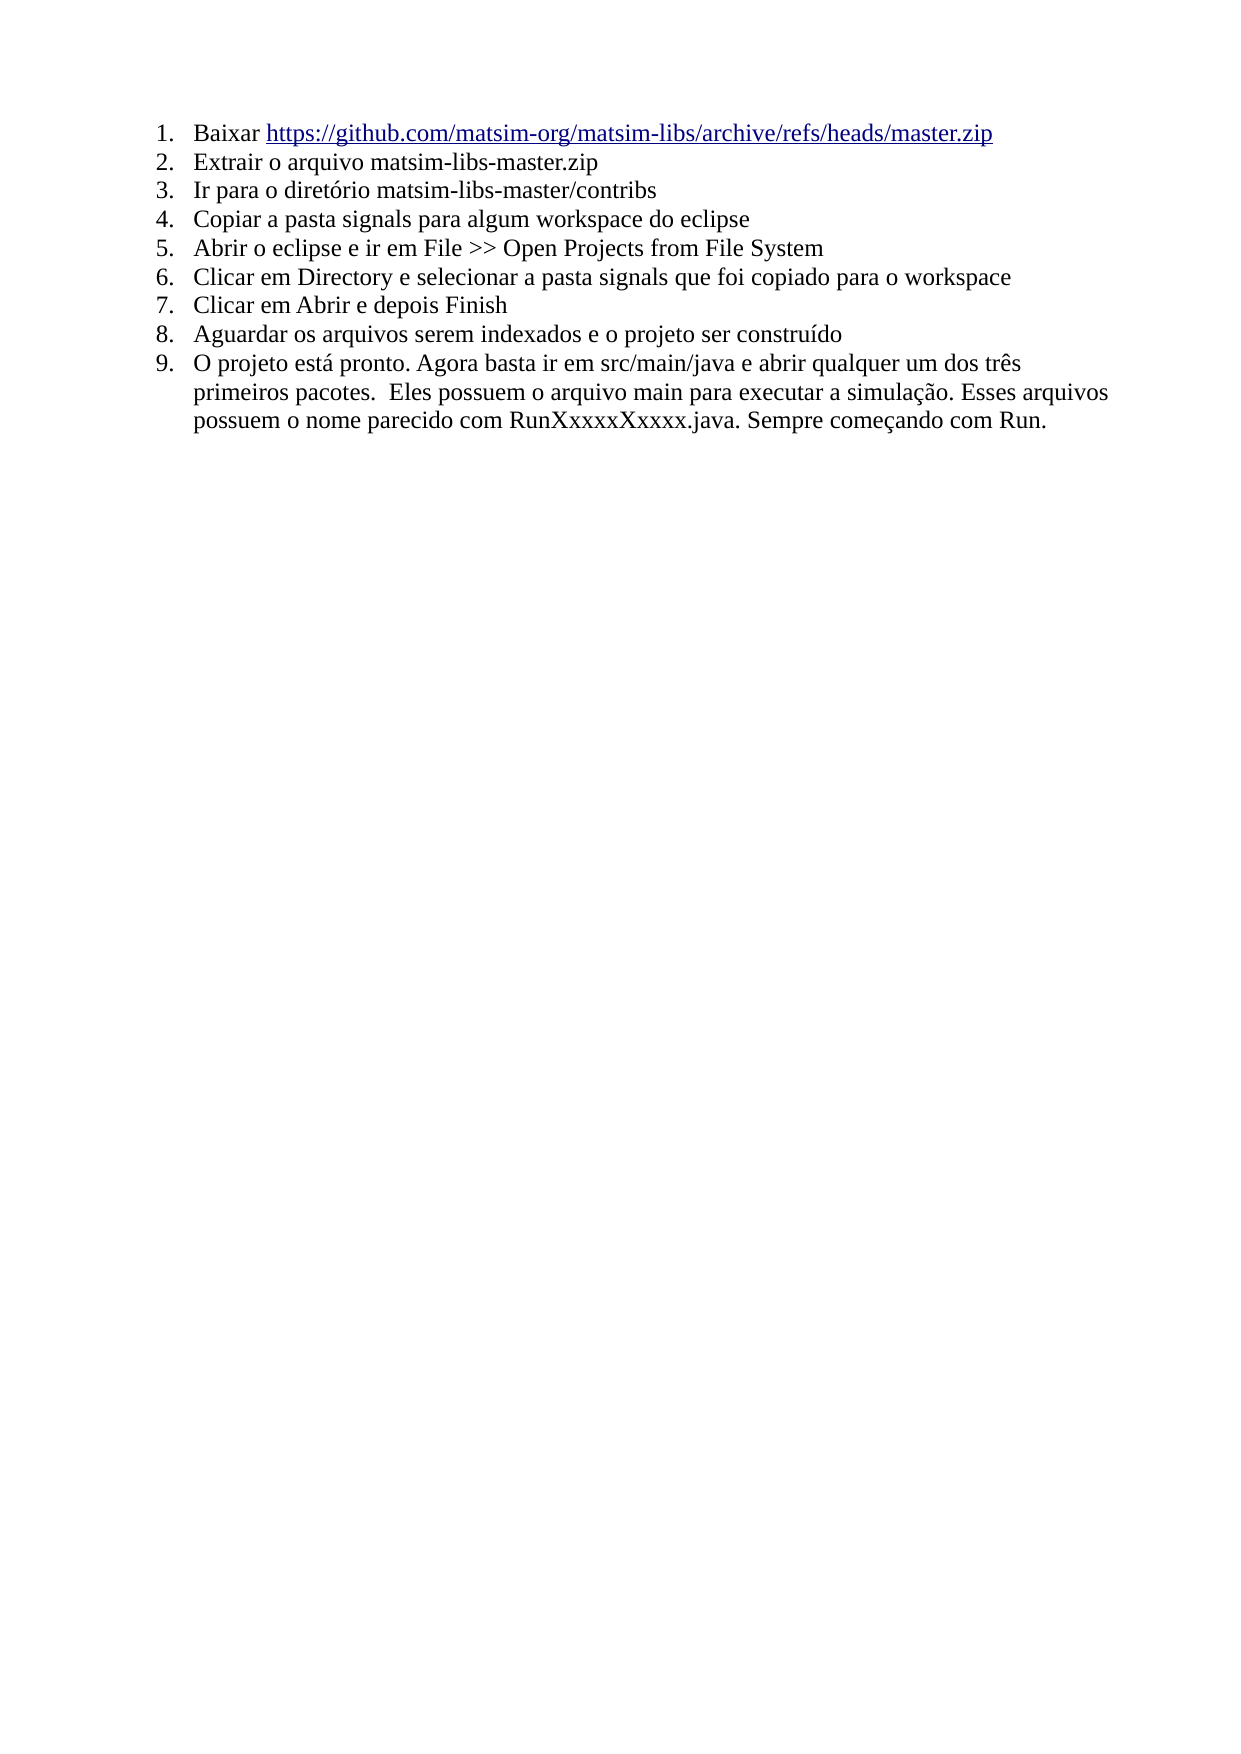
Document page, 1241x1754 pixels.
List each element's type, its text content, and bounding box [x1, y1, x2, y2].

list Aguardar os arquivos serem indexados e o projeto ser construído [156, 319, 1122, 348]
list Clicar em Directory e selecionar a pasta signals que foi copiado para o workspace [156, 262, 1122, 291]
list Extrair o arquivo matsim-libs-master.zip [156, 147, 1122, 176]
list O projeto está pronto. Agora basta ir em src/main/java e abrir qualquer um dos três primeiros pacotes. Eles possuem o arquivo main para executar a simulação. Esses arquivos possuem o nome parecido com RunXxxxxXxxxx.java. Sempre começando com Run. [156, 348, 1122, 434]
list Abrir o eclipse e ir em File >> Open Projects from File System [156, 233, 1122, 262]
list Clicar em Abrir e depois Finish [156, 291, 1122, 319]
list Copiar a pasta signals para algum workspace do eclipse [156, 204, 1122, 233]
list Ir para o diretório matsim-libs-master/contribs [156, 176, 1122, 204]
list Baixar https://github.com/matsim-org/matsim-libs/archive/refs/heads/master.zip [156, 118, 1122, 147]
